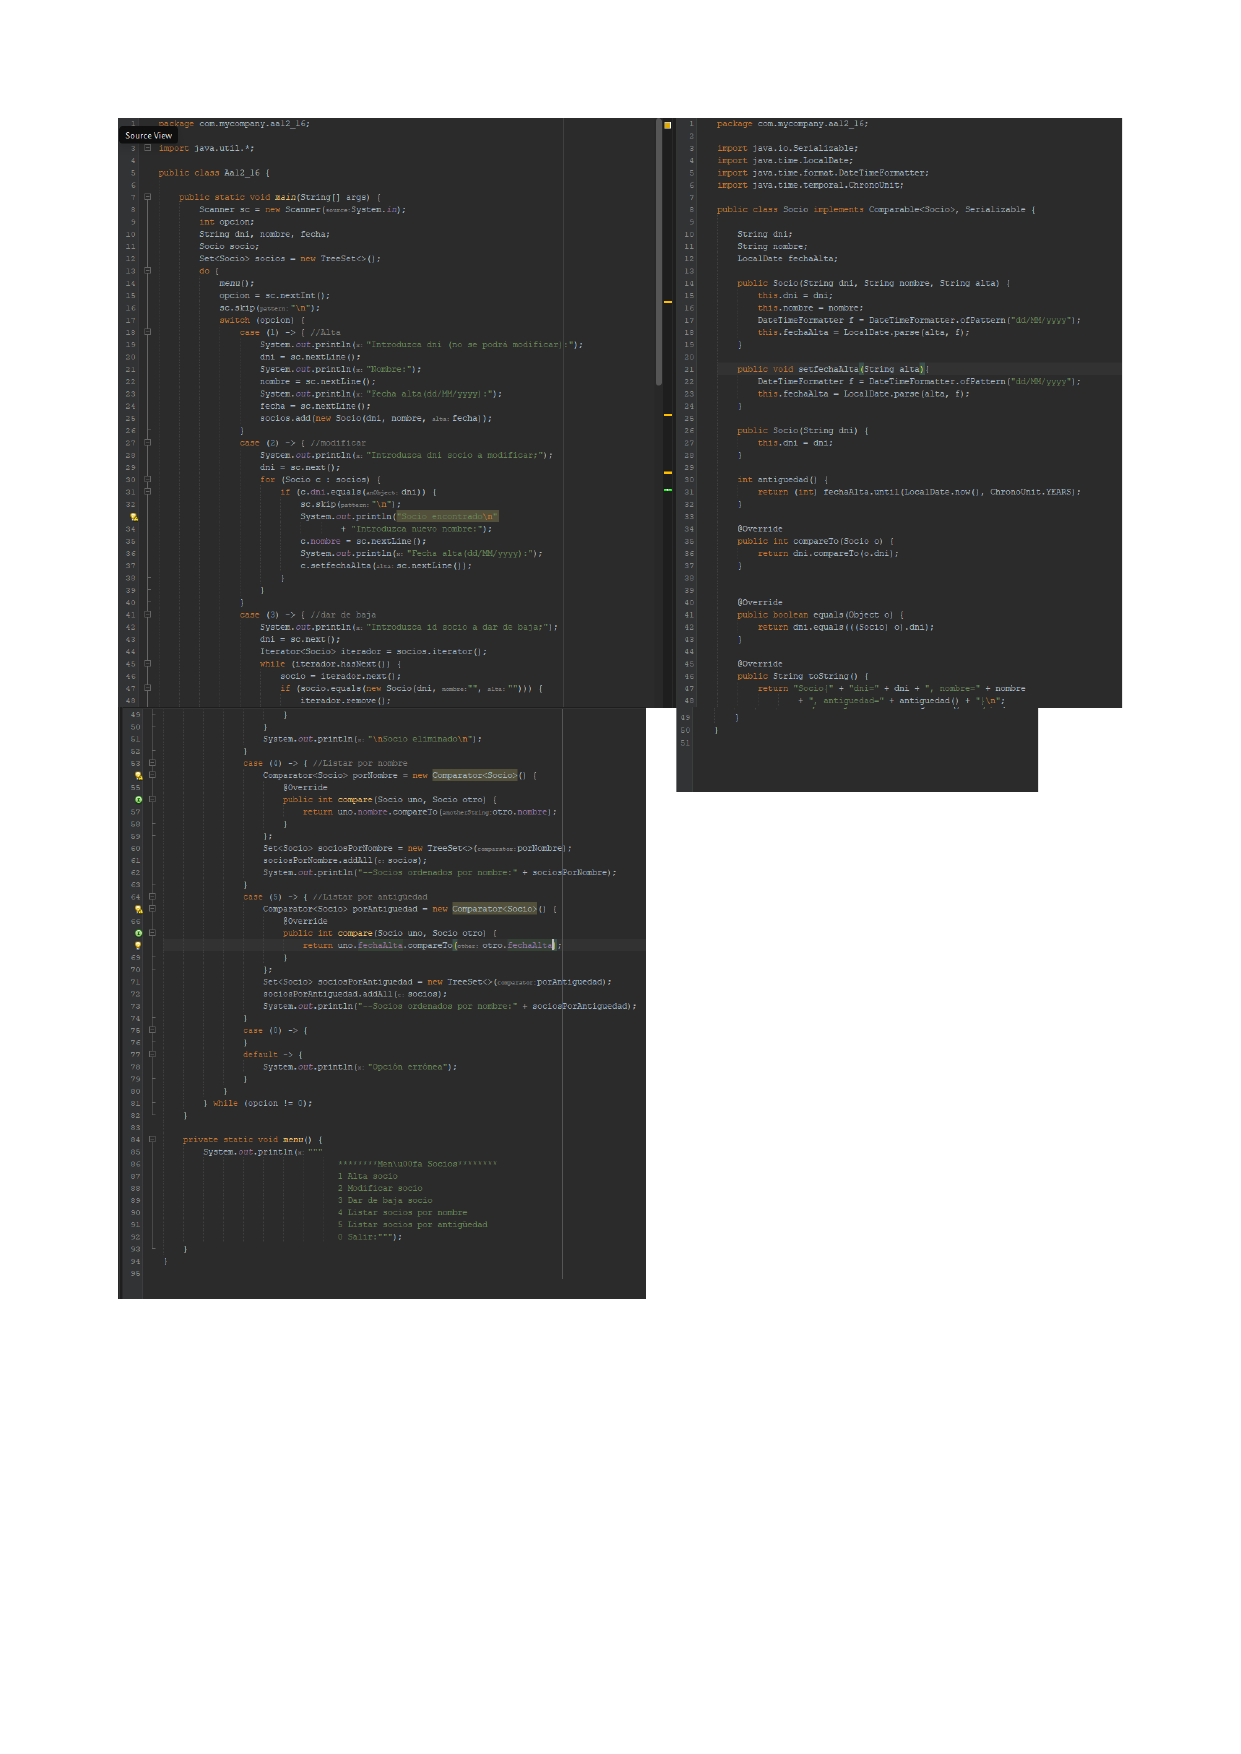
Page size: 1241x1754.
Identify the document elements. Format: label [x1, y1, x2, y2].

picture [118, 118, 1123, 1299]
